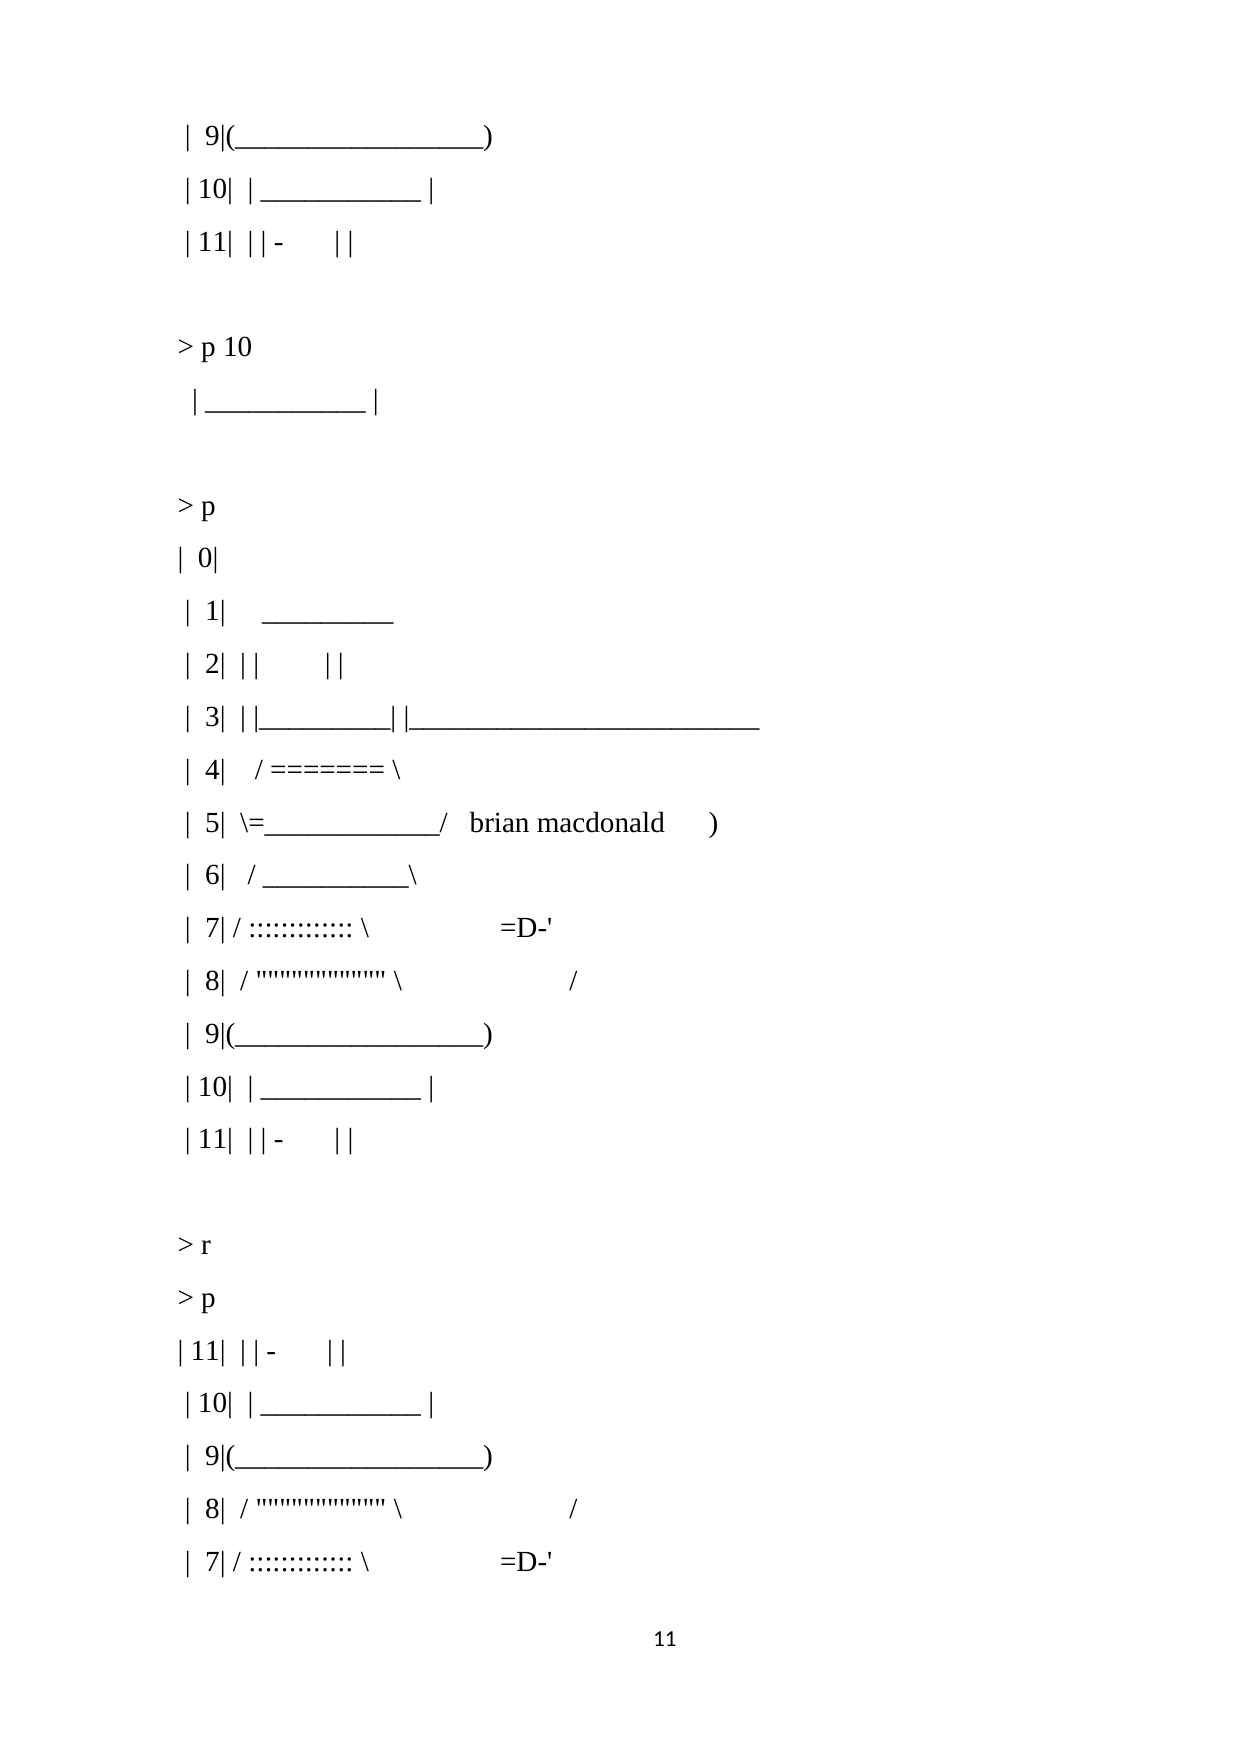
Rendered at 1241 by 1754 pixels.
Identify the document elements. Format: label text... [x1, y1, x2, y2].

text | 11| | | - | | [177, 1333, 1152, 1366]
text | 10| | ___________ | [177, 171, 1152, 204]
text | 1| _________ [177, 593, 1152, 627]
text | 10| | ___________ | [177, 1386, 1152, 1419]
text | ___________ | [177, 382, 1152, 416]
text | 4| / ======= \ [177, 752, 1152, 785]
text | 3| | |_________| |________________________ [177, 699, 1152, 733]
text | 0| [177, 541, 1152, 574]
text | 11| | | - | | [177, 224, 1152, 257]
text | 7| / ::::::::::::: \ =D-' [177, 1544, 1152, 1578]
text | 6| / __________\ [177, 857, 1152, 891]
text > r [177, 1227, 1152, 1261]
text > p 10 [177, 329, 1152, 363]
text | 9|(_________________) [177, 1438, 1152, 1472]
text | 9|(_________________) [177, 118, 1152, 152]
text | 11| | | - | | [177, 1122, 1152, 1155]
text | 8| / """"""""""" \ / [177, 963, 1152, 997]
text > p [177, 1280, 1152, 1313]
text | 10| | ___________ | [177, 1069, 1152, 1102]
text | 7| / ::::::::::::: \ =D-' [177, 910, 1152, 944]
text | 2| | | | | [177, 646, 1152, 680]
text | 8| / """"""""""" \ / [177, 1491, 1152, 1525]
text | 5| \=____________/ brian macdonald ) [177, 805, 1152, 838]
text | 9|(_________________) [177, 1016, 1152, 1049]
text > p [177, 488, 1152, 521]
